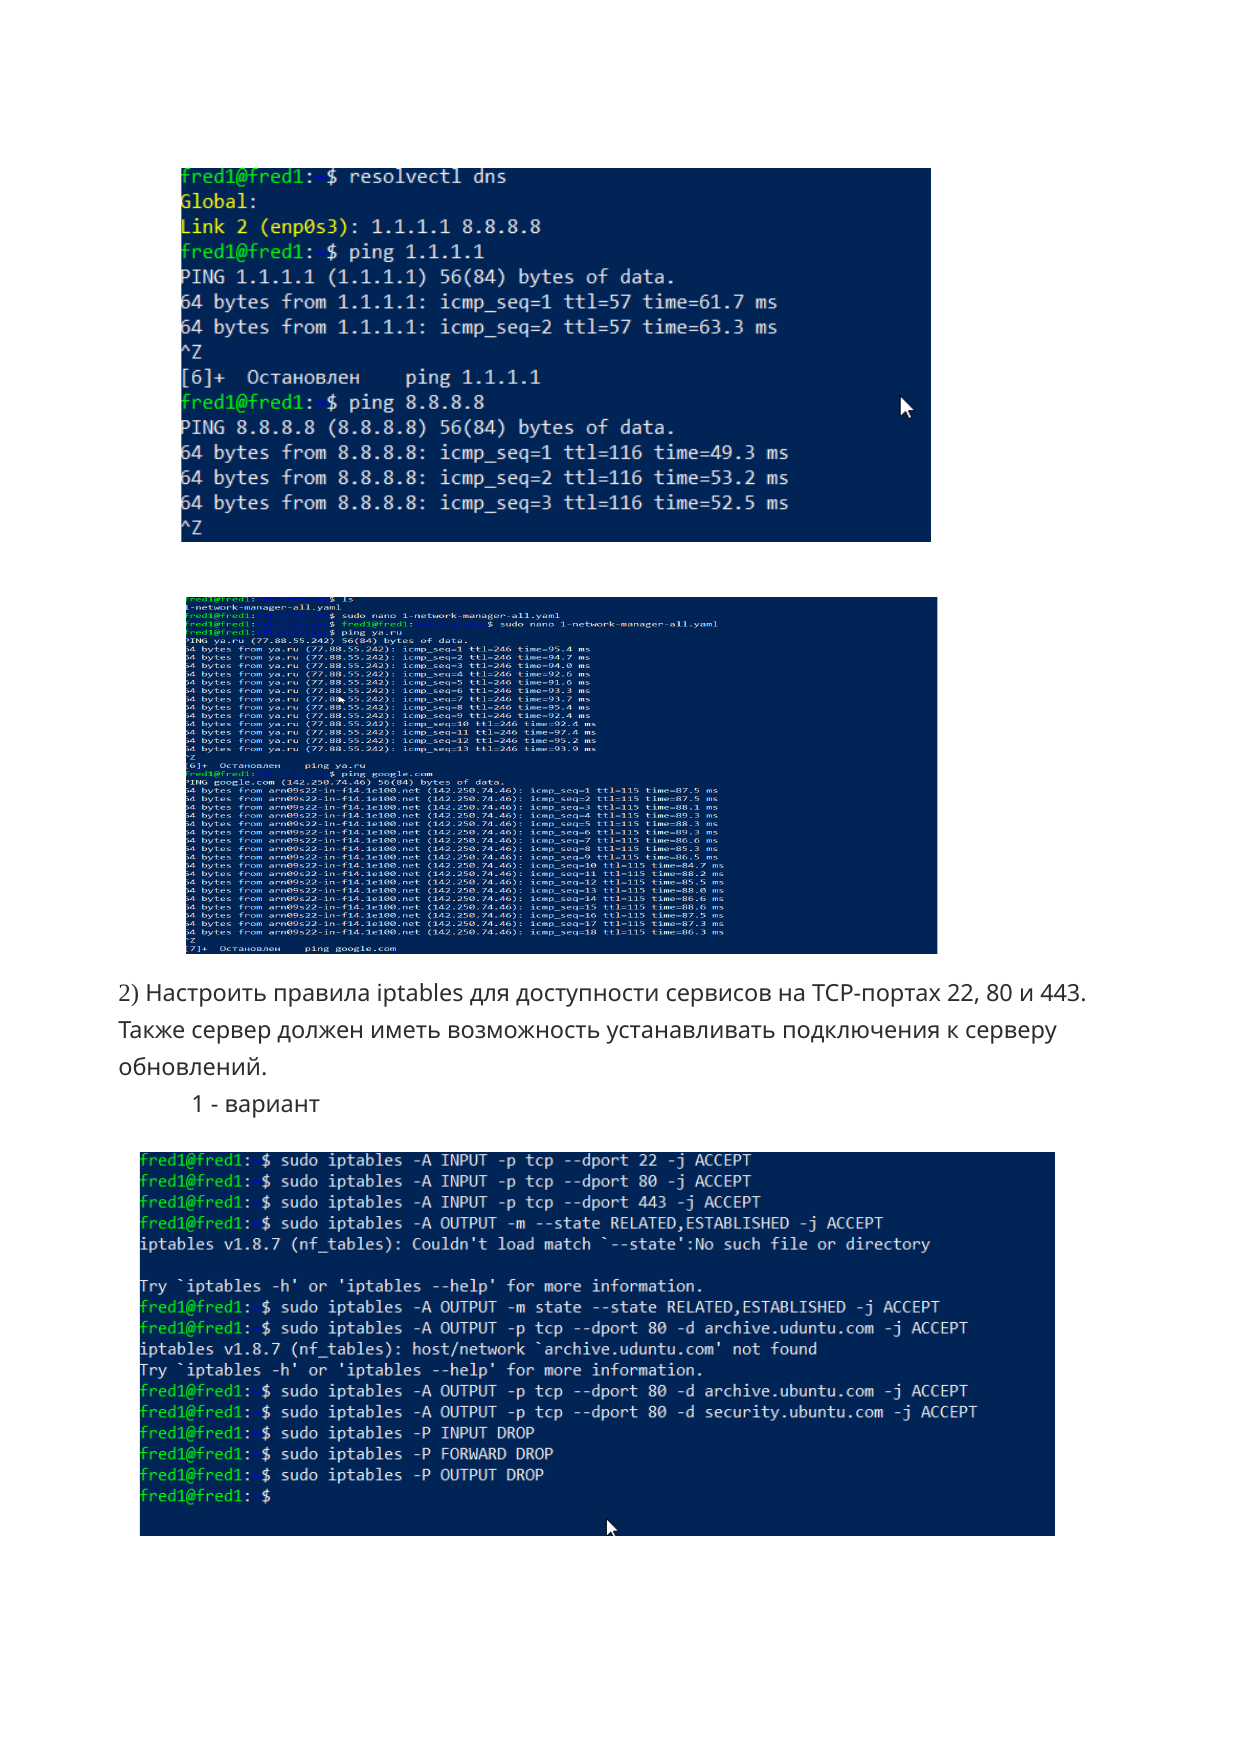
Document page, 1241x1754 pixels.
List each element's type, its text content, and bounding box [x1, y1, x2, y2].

picture [181, 168, 931, 542]
picture [186, 597, 938, 954]
text 1 - вариант [118, 1087, 1122, 1119]
picture [139, 1152, 1055, 1536]
text 2) Настроить правила iptables для доступности сервисов на TCP-портах 22, 80 и 443. Также сервер должен иметь возможность устанавливать подключения к серверу обновлений. [118, 977, 1122, 1082]
